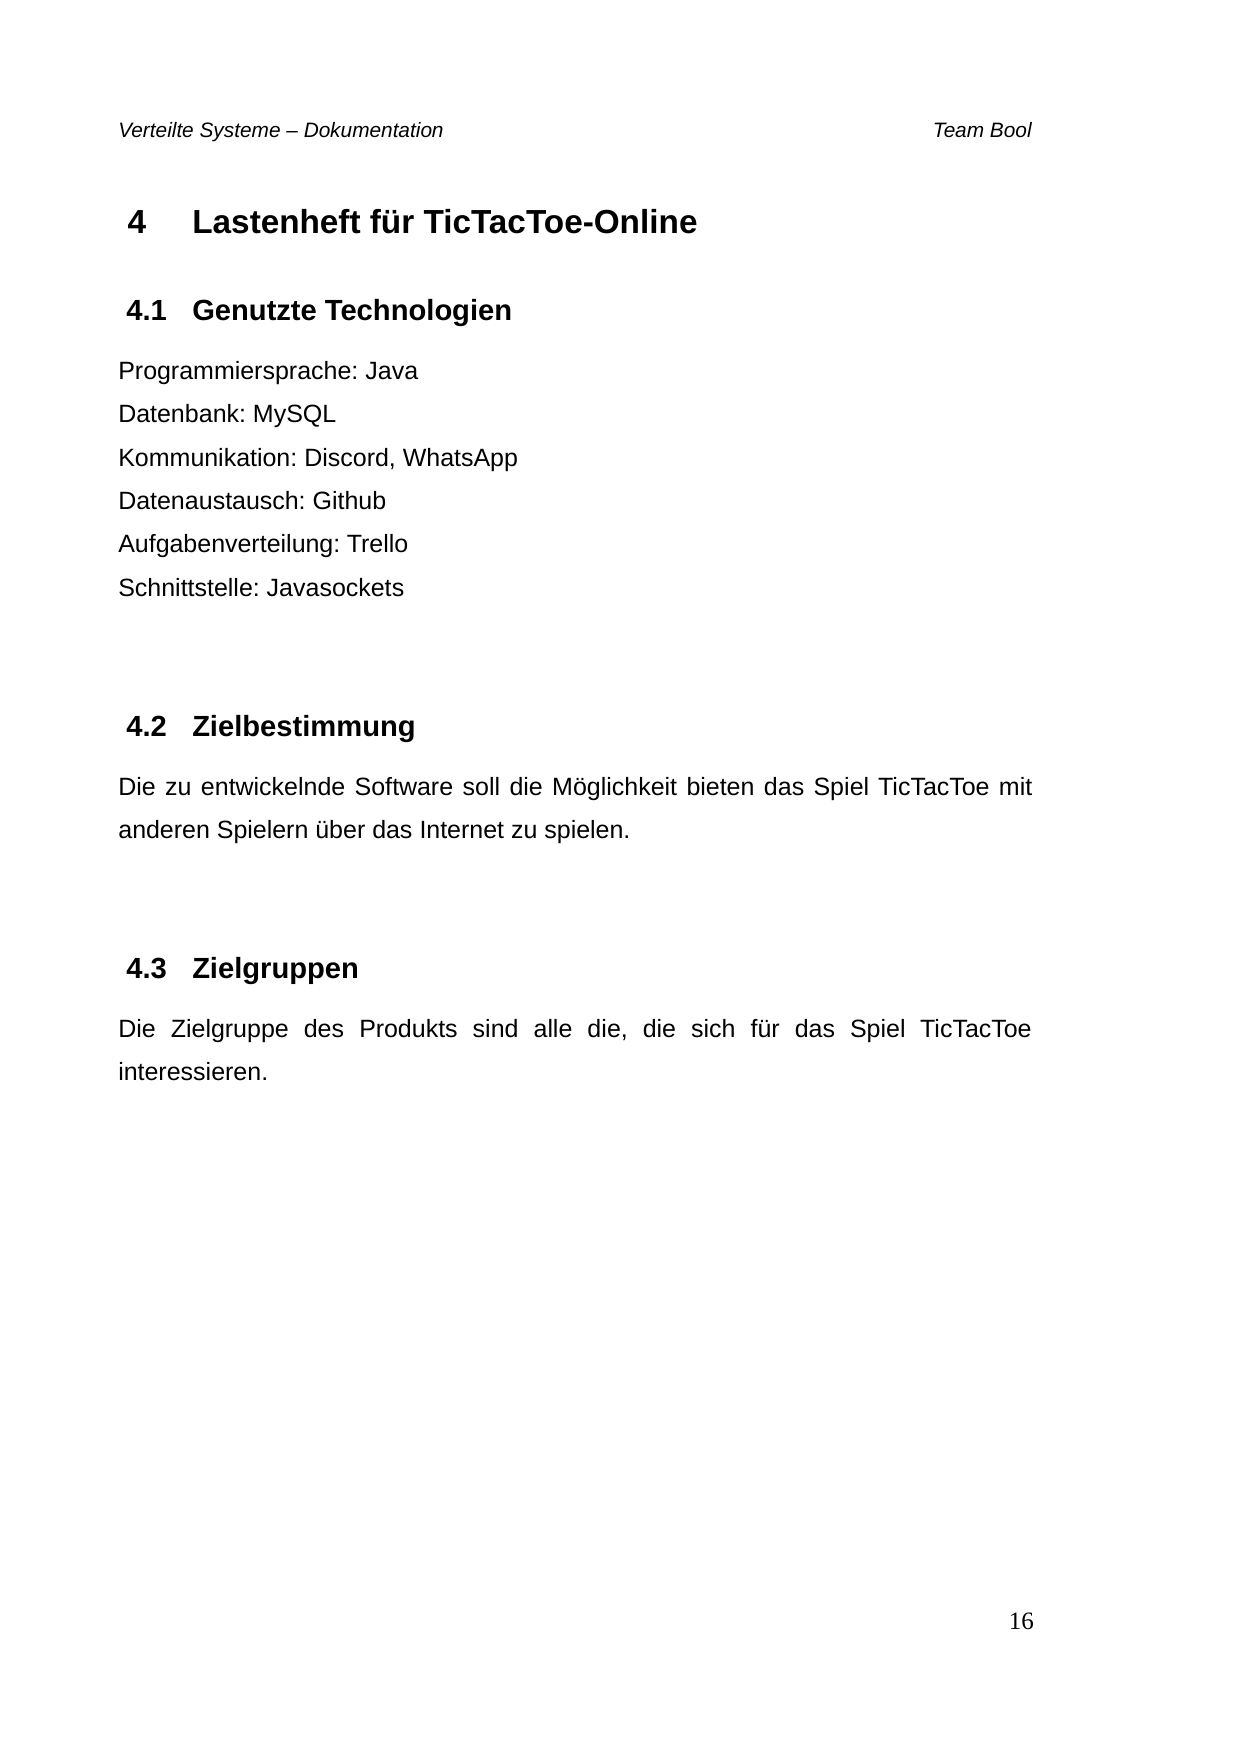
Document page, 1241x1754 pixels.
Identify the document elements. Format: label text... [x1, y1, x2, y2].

text Die Zielgruppe des Produkts sind alle die, die sich für das Spiel TicTacToe interessieren. [118, 1014, 1033, 1086]
text Aufgabenverteilung: Trello [118, 529, 1033, 558]
text Datenbank: MySQL [118, 399, 1033, 428]
subtitle Genutzte Technologien [118, 293, 1033, 327]
subtitle Lastenheft für TicTacToe-Online [118, 202, 1033, 241]
text Kommunikation: Discord, WhatsApp [118, 442, 1033, 471]
text Die zu entwickelnde Software soll die Möglichkeit bieten das Spiel TicTacToe mit anderen Spielern über das Internet zu spielen. [118, 772, 1033, 843]
subtitle Zielgruppen [118, 951, 1033, 984]
subtitle Zielbestimmung [118, 709, 1033, 742]
text Programmiersprache: Java [118, 356, 1033, 384]
text Datenaustausch: Github [118, 486, 1033, 514]
text Schnittstelle: Javasockets [118, 572, 1033, 601]
